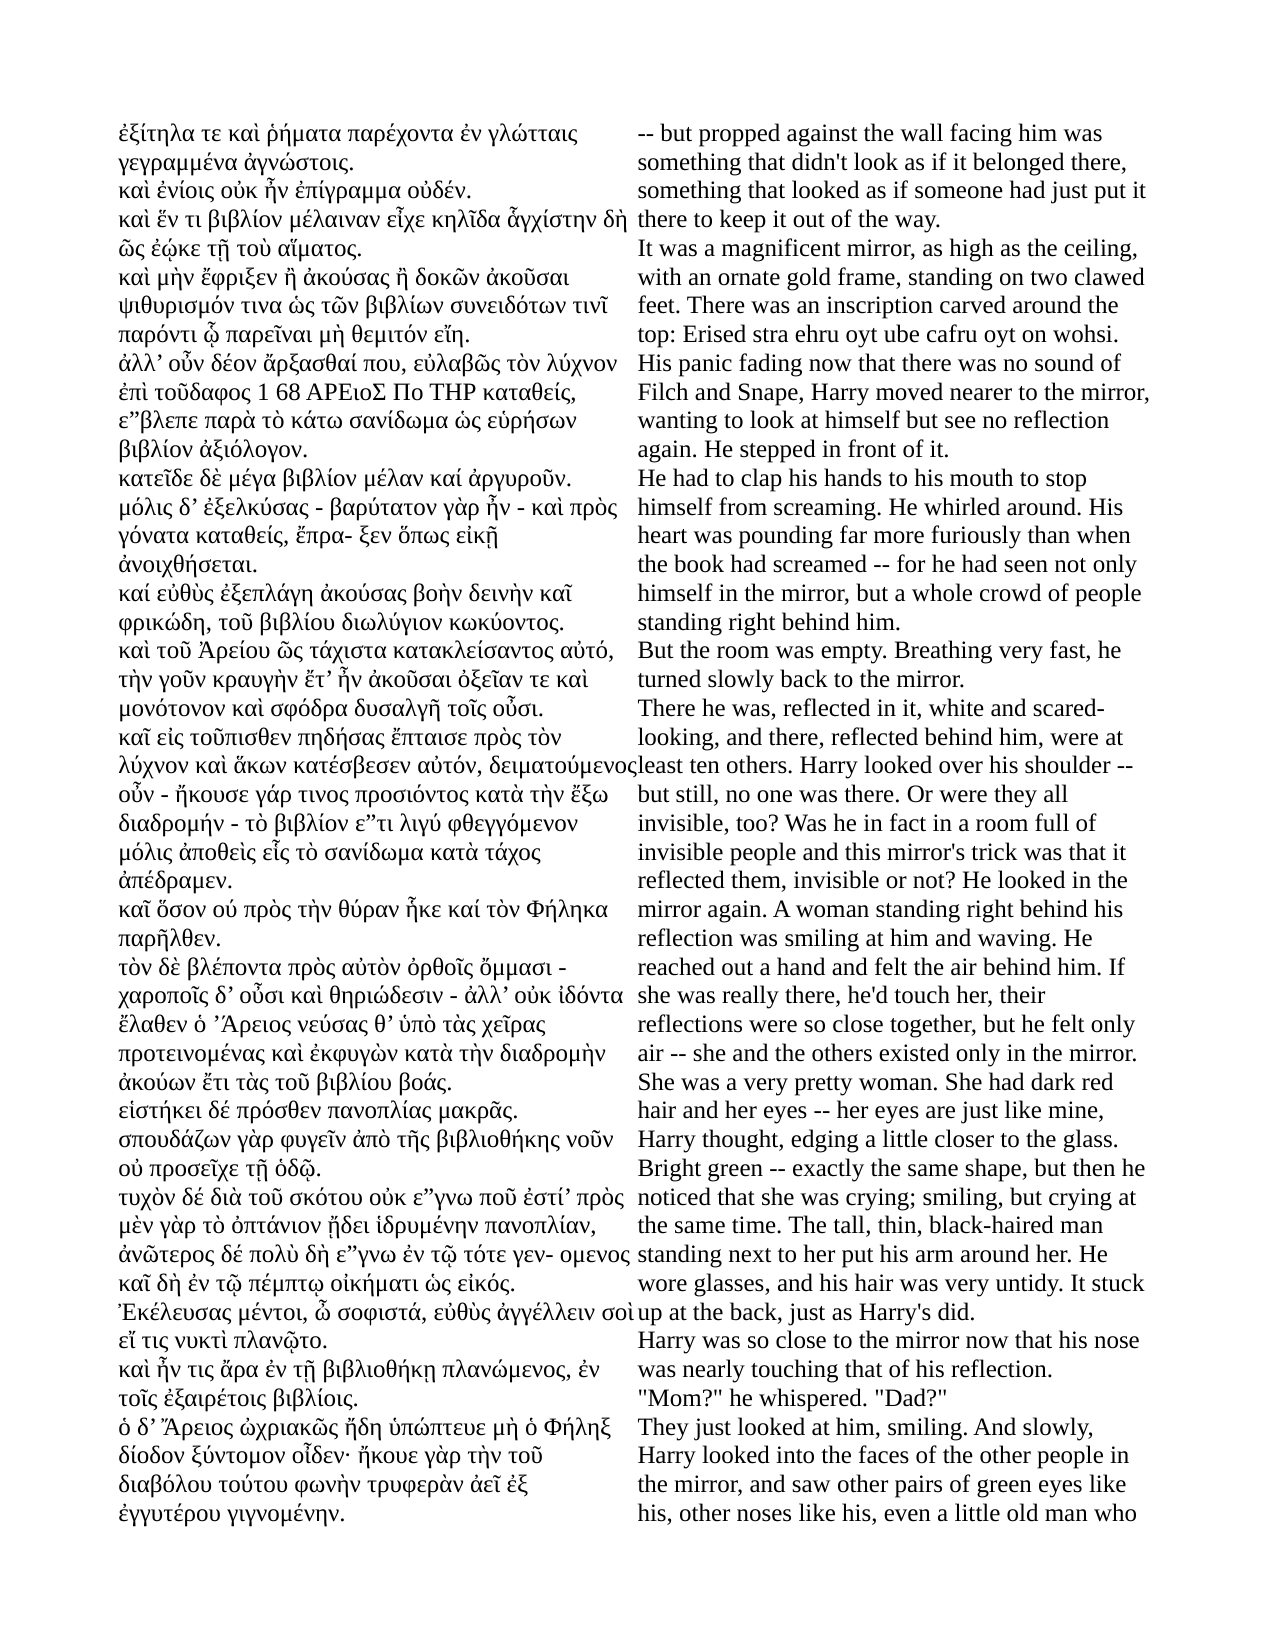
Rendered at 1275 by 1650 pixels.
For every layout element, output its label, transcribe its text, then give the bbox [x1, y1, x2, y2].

table_cell -- but propped against the wall facing him was something that didn't look as if it belonged there, something that looked as if someone had just put it there to keep it out of the way. It was a magnificent mirror, as high as the ceiling, with an ornate gold frame, standing on two clawed feet. There was an inscription carved around the top: Erised stra ehru oyt ube cafru oyt on wohsi. His panic fading now that there was no sound of Filch and Snape, Harry moved nearer to the mirror, wanting to look at himself but see no reflection again. He stepped in front of it. He had to clap his hands to his mouth to stop himself from screaming. He whirled around. His heart was pounding far more furiously than when the book had screamed -- for he had seen not only himself in the mirror, but a whole crowd of people standing right behind him. But the room was empty. Breathing very fast, he turned slowly back to the mirror. There he was, reflected in it, white and scared-looking, and there, reflected behind him, were at least ten others. Harry looked over his shoulder -- but still, no one was there. Or were they all invisible, too? Was he in fact in a room full of invisible people and this mirror's trick was that it reflected them, invisible or not? He looked in the mirror again. A woman standing right behind his reflection was smiling at him and waving. He reached out a hand and felt the air behind him. If she was really there, he'd touch her, their reflections were so close together, but he felt only air -- she and the others existed only in the mirror. She was a very pretty woman. She had dark red hair and her eyes -- her eyes are just like mine, Harry thought, edging a little closer to the glass. Bright green -- exactly the same shape, but then he noticed that she was crying; smiling, but crying at the same time. The tall, thin, black-haired man standing next to her put his arm around her. He wore glasses, and his hair was very untidy. It stuck up at the back, just as Harry's did. Harry was so close to the mirror now that his nose was nearly touching that of his reflection. "Mom?" he whispered. "Dad?" They just looked at him, smiling. And slowly, Harry looked into the faces of the other people in the mirror, and saw other pairs of green eyes like his, other noses like his, even a little old man who [637, 118, 1157, 1527]
table_cell ἐξίτηλα τε καὶ ῥήματα παρέχοντα ἐν γλώτταις γεγραμμένα ἀγνώστοις. καὶ ἐνίοις οὐκ ἦν ἐπίγραμμα οὐδέν. καὶ ἕν τι βιβλίον μέλαιναν εἶχε κηλῖδα ἇγχίστην δὴ ῶς ἐῴκε τῇ τοὺ αἵματος. καὶ μὴν ἔφριξεν ἢ ἀκούσας ἢ δοκῶν ἀκοῦσαι ψιθυρισμόν τινα ὡς τῶν βιβλίων συνειδότων τινῖ παρόντι ᾧ παρεῖναι μὴ θεμιτόν εἴη. ἀλλ’ οὖν δέον ἄρξασθαί που, εὐλαβῶς τὸν λύχνον ἐπὶ τοῦδαφος 1 68 ΑΡΕιοΣ Πο ΤΗΡ καταθείς, ε”βλεπε παρὰ τὸ κάτω σανίδωμα ὡς εὑρήσων βιβλίον ἀξιόλογον. κατεῖδε δὲ μέγα βιβλίον μέλαν καί ἀργυροῦν. μόλις δ’ ἐξελκύσας - βαρύτατον γὰρ ἦν - καὶ πρὸς γόνατα καταθείς, ἔπρα- ξεν ὅπως εἰκῇ ἀνοιχθήσεται. καί εὐθὺς ἐξεπλάγη ἀκούσας βοὴν δεινὴν καῖ φρικώδη, τοῦ βιβλίου διωλύγιον κωκύοντος. καὶ τοῦ Ἀρείου ῶς τάχιστα κατακλείσαντος αὐτό, τὴν γοῦν κραυγὴν ἔτ’ ἦν ἀκοῦσαι ὀξεῖαν τε καὶ μονότονον καὶ σφόδρα δυσαλγῆ τοῖς οὖσι. καῖ εἰς τοῦπισθεν πηδήσας ἔπταισε πρὸς τὸν λύχνον καὶ ἅκων κατέσβεσεν αὐτόν, δειματούμενος οὖν - ἤκουσε γάρ τινος προσιόντος κατὰ τὴν ἔξω διαδρομήν - τὸ βιβλίον ε”τι λιγύ φθεγγόμενον μόλις ἀποθεὶς εἷς τὸ σανίδωμα κατὰ τάχος ἀπέδραμεν. καῖ ὅσον ού πρὸς τὴν θύραν ἧκε καί τὸν Φήληκα παρῆλθεν. τὸν δὲ βλέποντα πρὸς αὐτὸν ὀρθοῖς ὄμμασι - χαροποῖς δ’ οὖσι καὶ θηριώδεσιν - ἀλλ’ οὐκ ἰδόντα ἔλαθεν ὁ ’Άρειος νεύσας θ’ ὑπὸ τὰς χεῖρας προτεινομένας καὶ ἐκφυγὼν κατὰ τὴν διαδρομὴν ἀκούων ἔτι τὰς τοῦ βιβλίου βοάς. εἱστήκει δέ πρόσθεν πανοπλίας μακρᾶς. σπουδάζων γὰρ φυγεῖν ἀπὸ τῆς βιβλιοθήκης νοῦν οὐ προσεῖχε τῇ ὁδῷ. τυχὸν δέ διὰ τοῦ σκότου οὐκ ε”γνω ποῦ ἐστί’ πρὸς μὲν γὰρ τὸ ὀπτάνιον ᾔδει ἱδρυμένην πανοπλίαν, ἀνῶτερος δέ πολὺ δὴ ε”γνω ἐν τῷ τότε γεν- ομενος καῖ δὴ ἐν τῷ πέμπτῳ οἰκήματι ὡς εἰκός. Ἐκέλευσας μέντοι, ὦ σοφιστά, εὐθὺς ἀγγέλλειν σοὶ εἴ τις νυκτὶ πλανῷτο. καὶ ἦν τις ἄρα ἐν τῇ βιβλιοθήκῃ πλανώμενος, ἐν τοῖς ἐξαιρέτοις βιβλίοις. ὁ δ’ Ἄρειος ὠχριακῶς ἤδη ὑπώπτευε μὴ ὁ Φήληξ δίοδον ξύντομον οἶδεν· ἤκουε γὰρ τὴν τοῦ διαβόλου τούτου φωνὴν τρυφερὰν ἀεῖ ἐξ ἐγγυτέρου γιγνομένην. [118, 118, 637, 1527]
